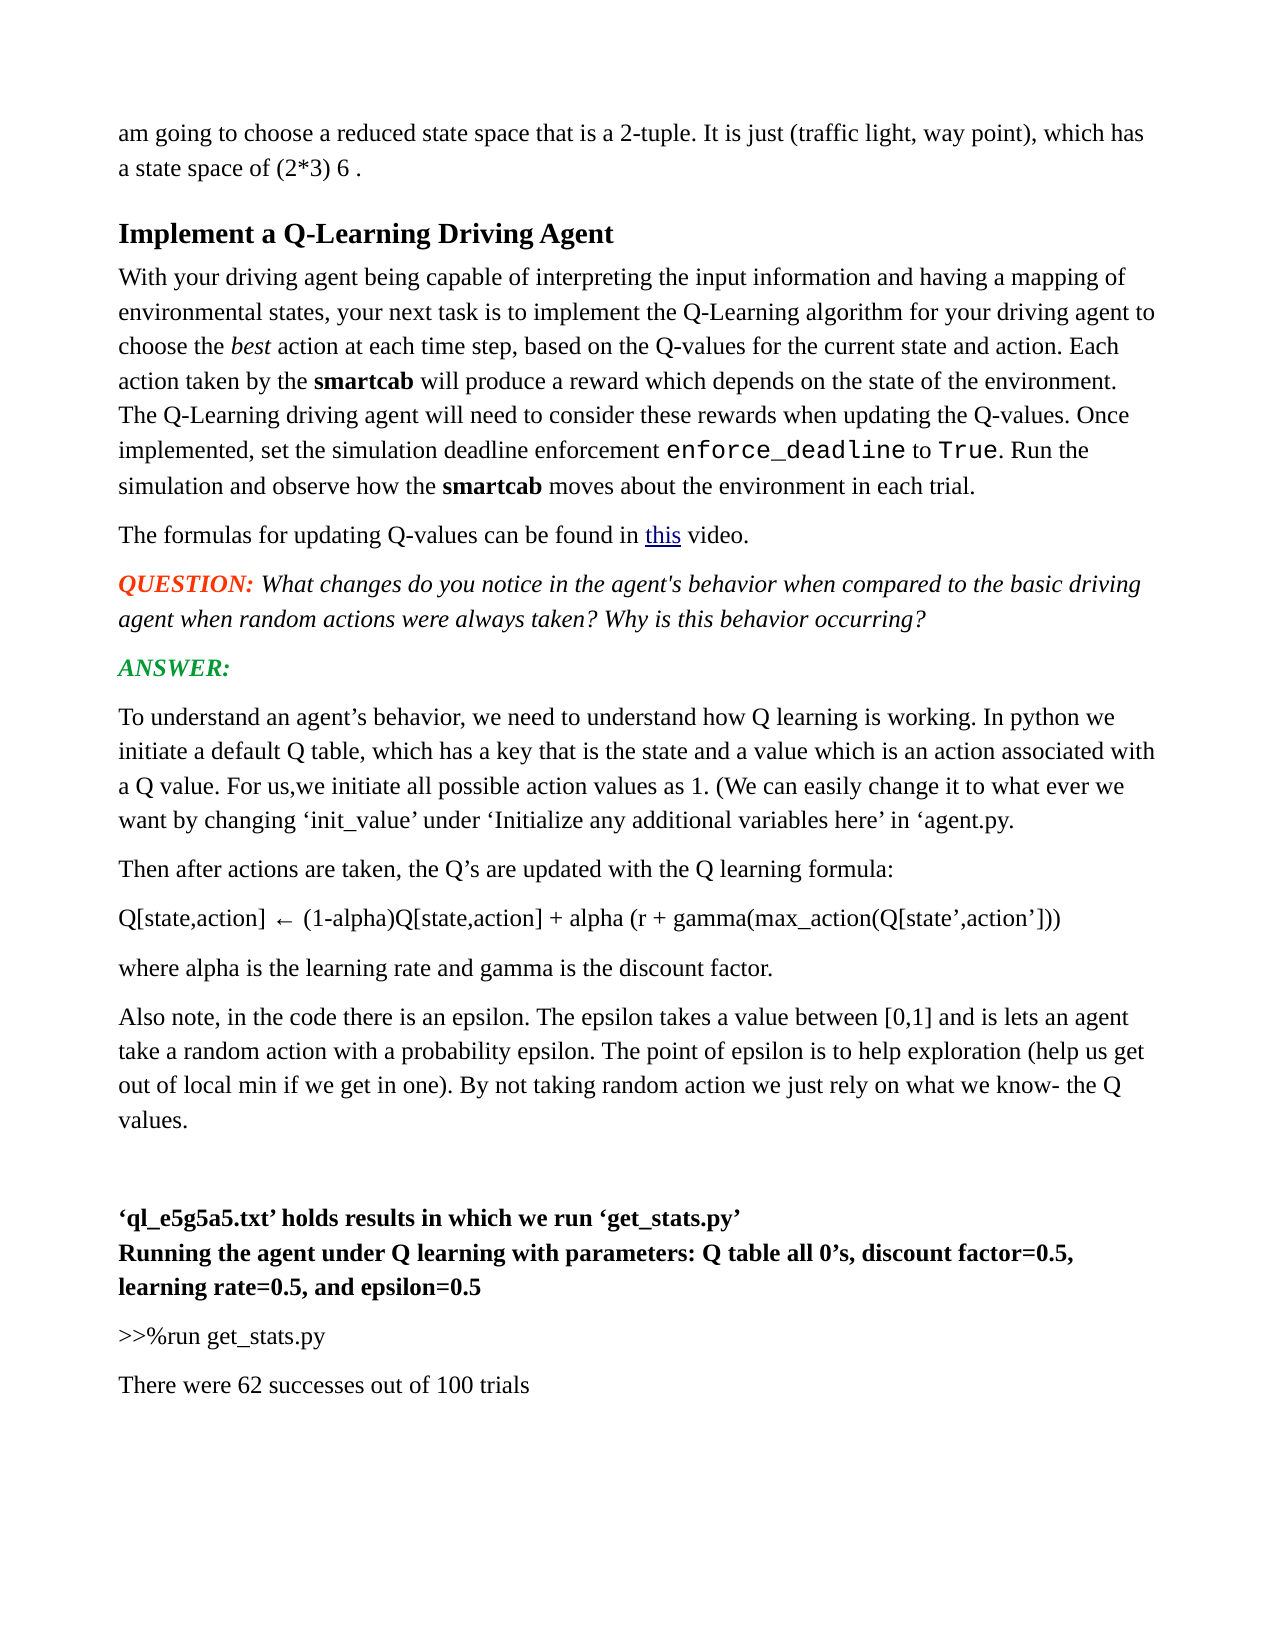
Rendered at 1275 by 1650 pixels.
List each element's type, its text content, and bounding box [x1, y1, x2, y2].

text There were 62 successes out of 100 trials [118, 1370, 1157, 1399]
text where alpha is the learning rate and gamma is the discount factor. [118, 953, 1157, 981]
text With your driving agent being capable of interpreting the input information and having a mapping of environmental states, your next task is to implement the Q-Learning algorithm for your driving agent to choose the best action at each time step, based on the Q-values for the current state and action. Each action taken by the smartcab will produce a reward which depends on the state of the environment. The Q-Learning driving agent will need to consider these rewards when updating the Q-values. Once implemented, set the simulation deadline enforcement enforce_deadline to True. Run the simulation and observe how the smartcab moves about the environment in each trial. [118, 262, 1157, 500]
text To understand an agent’s behavior, we need to understand how Q learning is working. In python we initiate a default Q table, which has a key that is the state and a value which is an action associated with a Q value. For us,we initiate all possible action values as 1. (We can easily change it to what ever we want by changing ‘init_value’ under ‘Initialize any additional variables here’ in ‘agent.py. [118, 702, 1157, 834]
text >>%run get_stats.py [118, 1321, 1157, 1350]
subtitle Implement a Q-Learning Driving Agent [118, 216, 1157, 250]
text ANSWER: [118, 653, 1157, 682]
text am going to choose a reduced state space that is a 2-tuple. It is just (traffic light, way point), which has a state space of (2*3) 6 . [118, 118, 1157, 181]
text Q[state,action] ← (1-alpha)Q[state,action] + alpha (r + gamma(max_action(Q[state’,action’])) [118, 903, 1157, 932]
text Also note, in the code there is an epsilon. The epsilon takes a value between [0,1] and is lets an agent take a random action with a probability epsilon. The point of epsilon is to help exploration (help us get out of local min if we get in one). By not taking random action we just rely on what we know- the Q values. [118, 1002, 1157, 1134]
text ‘ql_e5g5a5.txt’ holds results in which we run ‘get_stats.py’ Running the agent under Q learning with parameters: Q table all 0’s, discount factor=0.5, learning rate=0.5, and epsilon=0.5 [118, 1203, 1157, 1301]
text The formulas for updating Q-values can be found in this video. [118, 520, 1157, 549]
text QUESTION: What changes do you notice in the agent's behavior when compared to the basic driving agent when random actions were always taken? Why is this behavior occurring? [118, 569, 1157, 633]
text Then after actions are taken, the Q’s are updated with the Q learning formula: [118, 854, 1157, 883]
